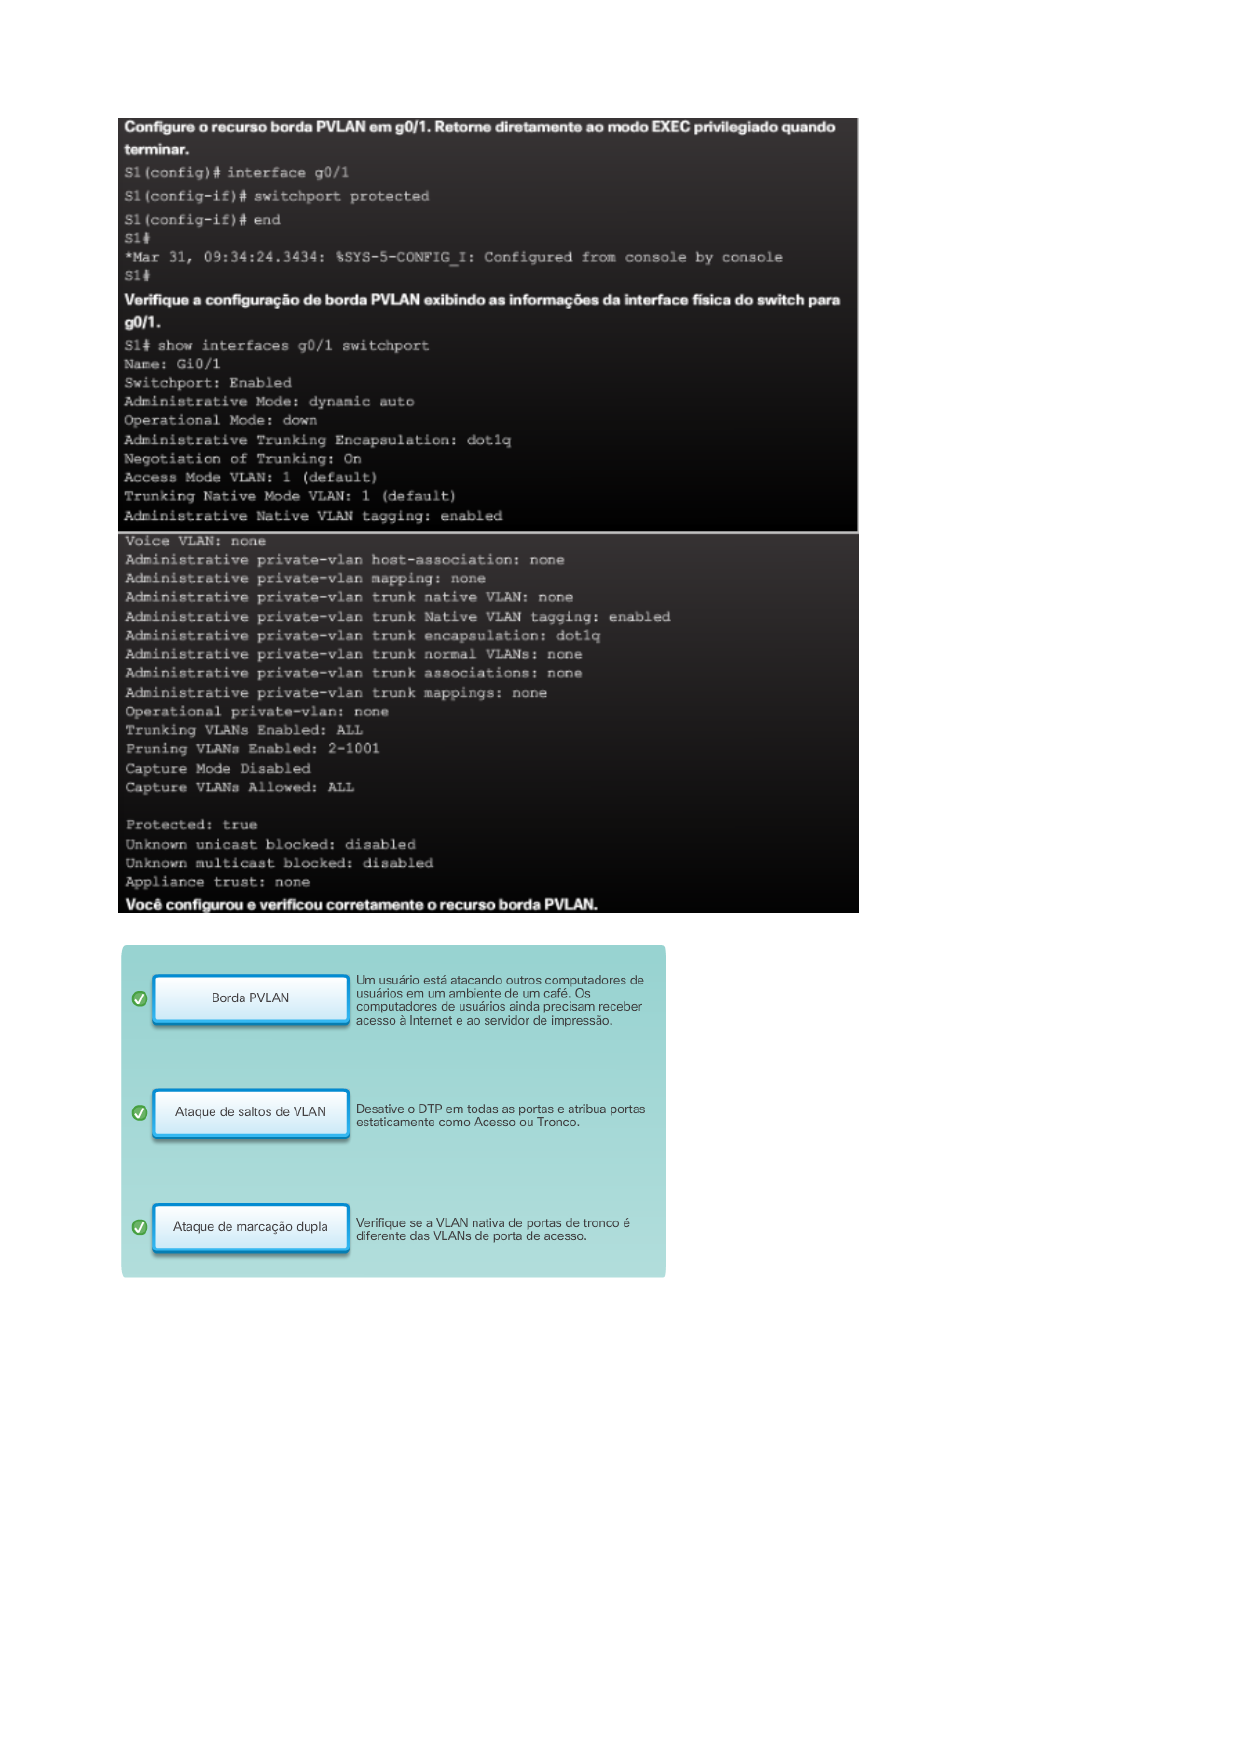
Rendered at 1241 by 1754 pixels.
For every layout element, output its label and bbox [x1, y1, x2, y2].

picture [118, 118, 859, 913]
picture [118, 941, 666, 1278]
